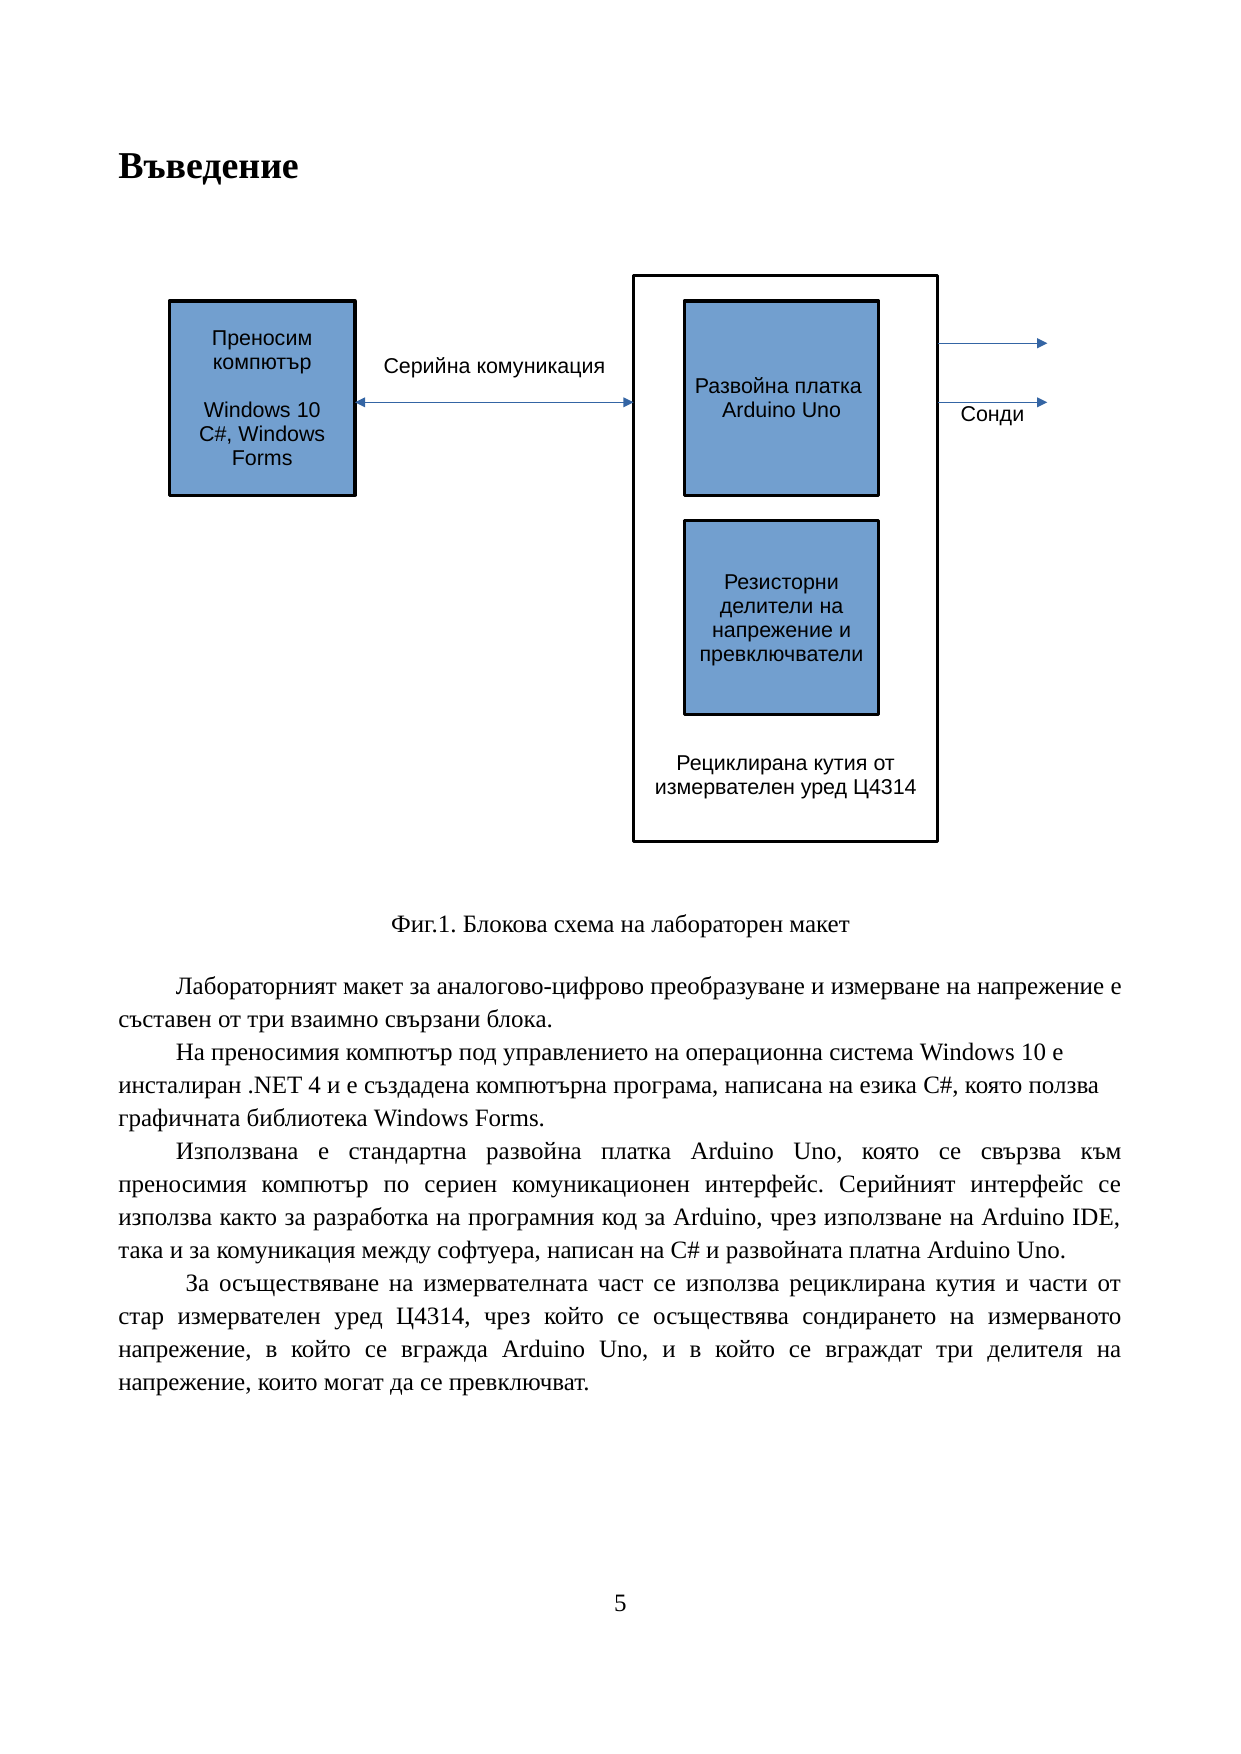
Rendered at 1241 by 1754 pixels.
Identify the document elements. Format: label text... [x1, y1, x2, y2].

text Лабораторният макет за аналогово-цифрово преобразуване и измерване на напрежение е съставен от три взаимно свързани блока. [118, 971, 1122, 1033]
text На преносимия компютър под управлението на операционна система Windows 10 е инсталиран .NET 4 и е създадена компютърна програма, написана на езика C#, която ползва графичната библиотека Windows Forms. [118, 1037, 1122, 1132]
subtitle Въведение [118, 143, 1122, 187]
text Използвана е стандартна развойна платка Arduino Uno, която се свързва към преносимия компютър по сериен комуникационен интерфейс. Серийният интерфейс се използва както за разработка на програмния код за Arduino, чрез използване на Arduino IDE, така и за комуникация между софтуера, написан на C# и развойната платна Arduino Uno. [118, 1136, 1122, 1264]
text Фиг.1. Блокова схема на лабораторен макет [118, 199, 1122, 938]
text За осъществяване на измервателната част се използва рециклирана кутия и части от стар измервателен уред Ц4314, чрез който се осъществява сондирането на измерваното напрежение, в който се вгражда Arduino Uno, и в който се вграждат три делителя на напрежение, които могат да се превключват. [118, 1268, 1122, 1396]
